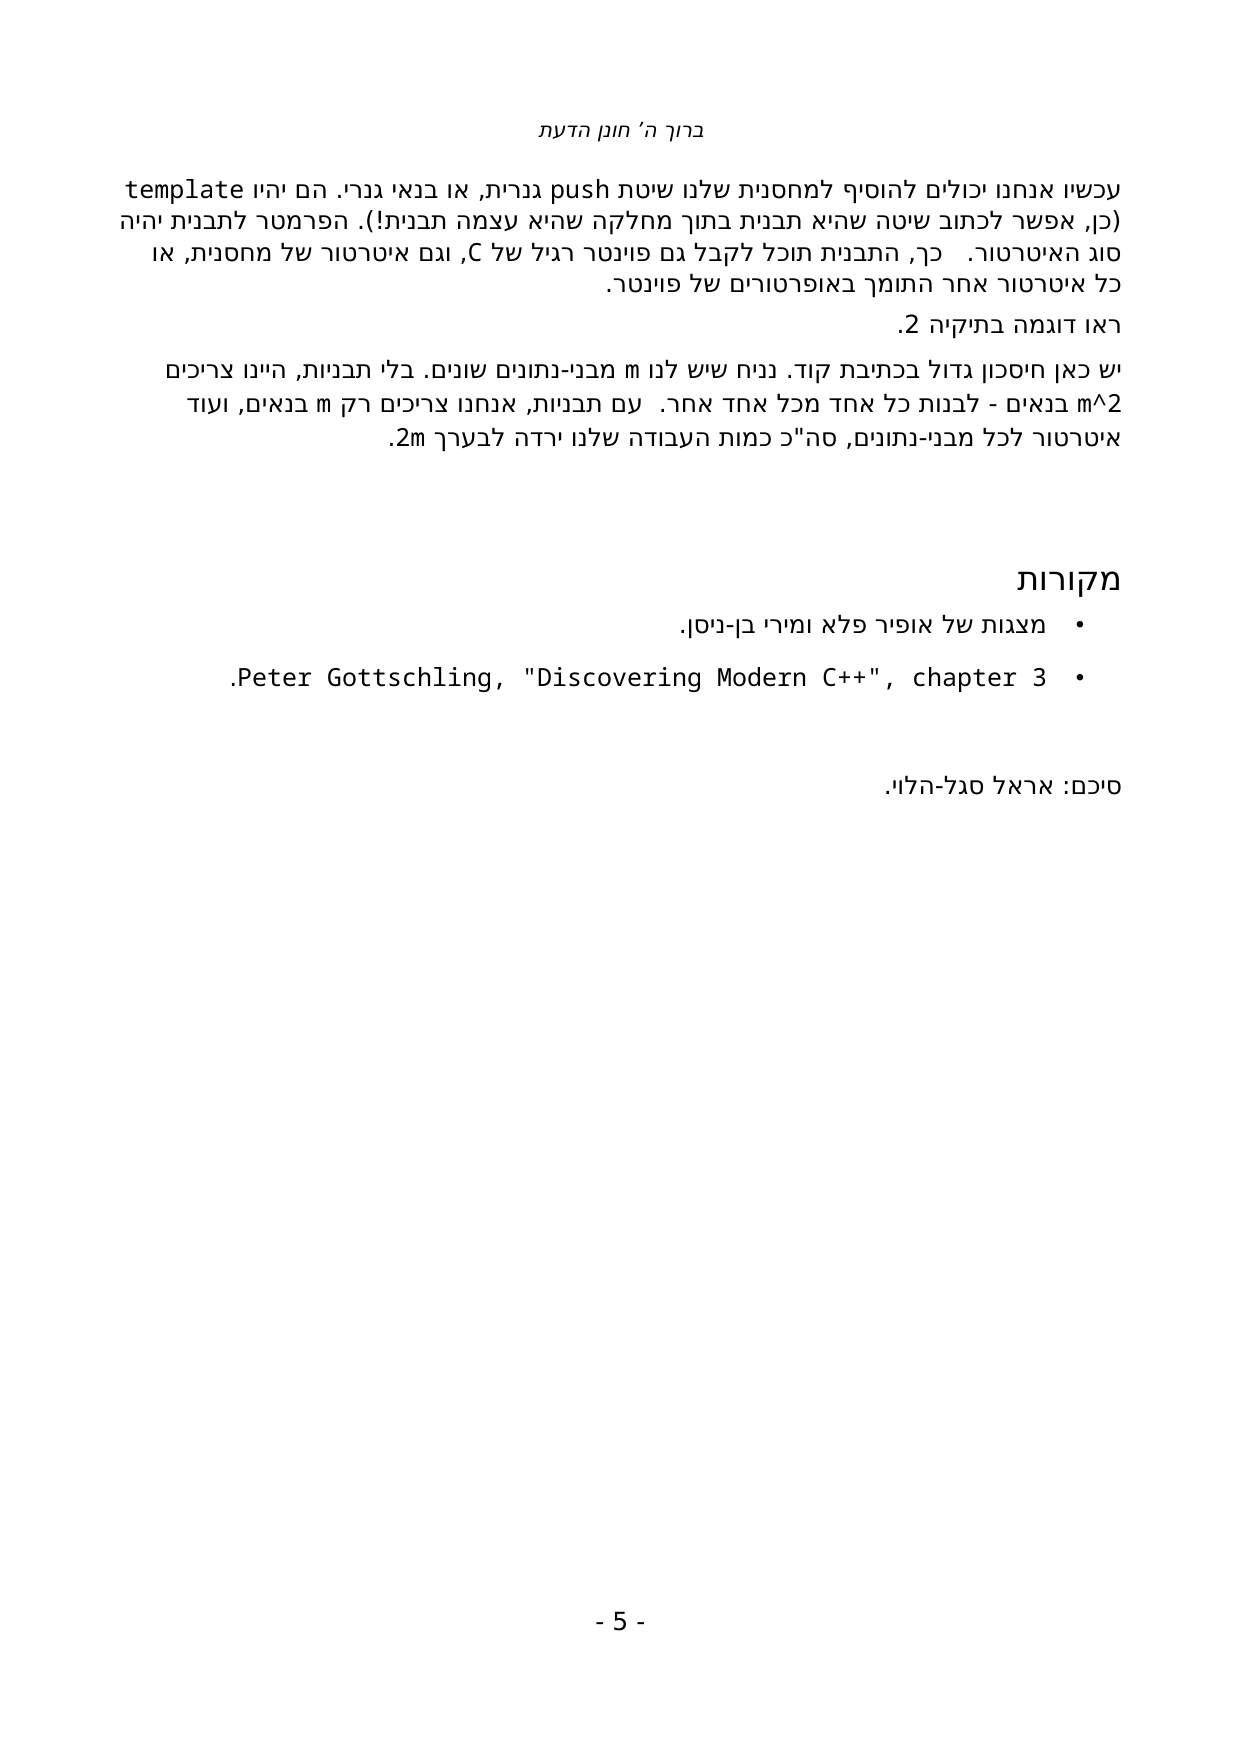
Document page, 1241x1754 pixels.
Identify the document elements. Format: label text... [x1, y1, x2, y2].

list Peter Gottschling, "Discovering Modern C++", chapter 3. [118, 660, 1084, 694]
text סיכם: אראל סגל-הלוי. [118, 771, 1122, 800]
text ראו דוגמה בתיקיה 2. [118, 310, 1122, 339]
text יש כאן חיסכון גדול בכתיבת קוד. נניח שיש לנו m מבני-נתונים שונים. בלי תבניות, היינו צריכים m^2 בנאים - לבנות כל אחד מכל אחד אחר. עם תבניות, אנחנו צריכים רק m בנאים, ועוד איטרטור לכל מבני-נתונים, סה"כ כמות העבודה שלנו ירדה לבערך 2m. [118, 352, 1122, 454]
text עכשיו אנחנו יכולים להוסיף למחסנית שלנו שיטת push גנרית, או בנאי גנרי. הם יהיו template (כן, אפשר לכתוב שיטה שהיא תבנית בתוך מחלקה שהיא עצמה תבנית!). הפרמטר לתבנית יהיה סוג האיטרטור. כך, התבנית תוכל לקבל גם פוינטר רגיל של C, וגם איטרטור של מחסנית, או כל איטרטור אחר התומך באופרטורים של פוינטר. [118, 172, 1122, 298]
list מצגות של אופיר פלא ומירי בן-ניסן. [118, 610, 1084, 639]
subtitle מקורות [118, 559, 1122, 598]
